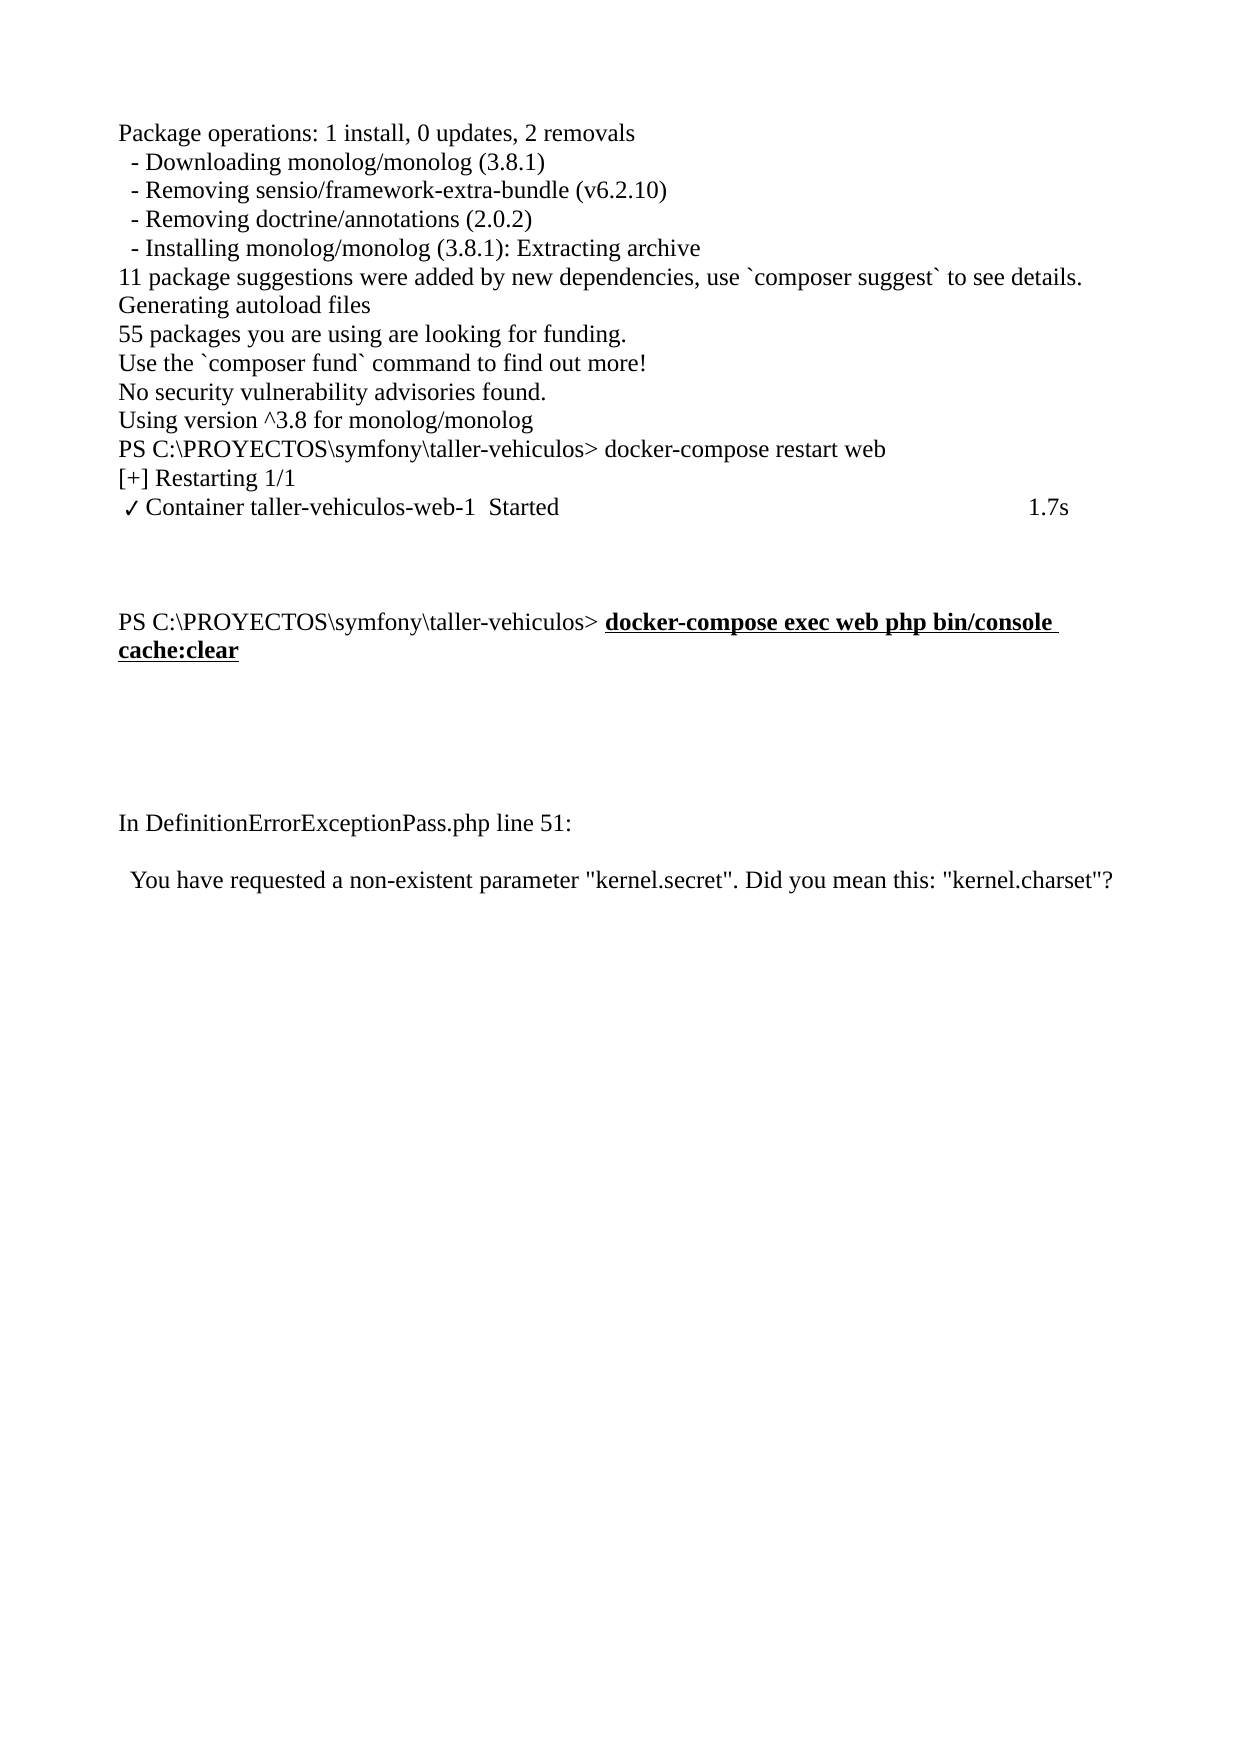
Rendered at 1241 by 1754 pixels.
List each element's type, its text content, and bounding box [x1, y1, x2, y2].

text You have requested a non-existent parameter "kernel.secret". Did you mean this: "kernel.charset"? [118, 866, 1122, 894]
text PS C:\PROYECTOS\symfony\taller-vehiculos> docker-compose restart web [118, 434, 1122, 463]
text 55 packages you are using are looking for funding. [118, 319, 1122, 348]
text 11 package suggestions were added by new dependencies, use `composer suggest` to see details. [118, 262, 1122, 291]
text No security vulnerability advisories found. [118, 377, 1122, 406]
text PS C:\PROYECTOS\symfony\taller-vehiculos> docker-compose exec web php bin/console cache:clear [118, 607, 1122, 664]
text Package operations: 1 install, 0 updates, 2 removals [118, 118, 1122, 147]
text - Removing doctrine/annotations (2.0.2) [118, 204, 1122, 233]
text Use the `composer fund` command to find out more! [118, 348, 1122, 377]
text In DefinitionErrorExceptionPass.php line 51: [118, 808, 1122, 837]
text ✔ Container taller-vehiculos-web-1 Started 1.7s [118, 492, 1122, 521]
text - Installing monolog/monolog (3.8.1): Extracting archive [118, 233, 1122, 262]
text Using version ^3.8 for monolog/monolog [118, 406, 1122, 434]
text Generating autoload files [118, 291, 1122, 319]
text - Downloading monolog/monolog (3.8.1) [118, 147, 1122, 176]
text [+] Restarting 1/1 [118, 463, 1122, 492]
text - Removing sensio/framework-extra-bundle (v6.2.10) [118, 176, 1122, 204]
